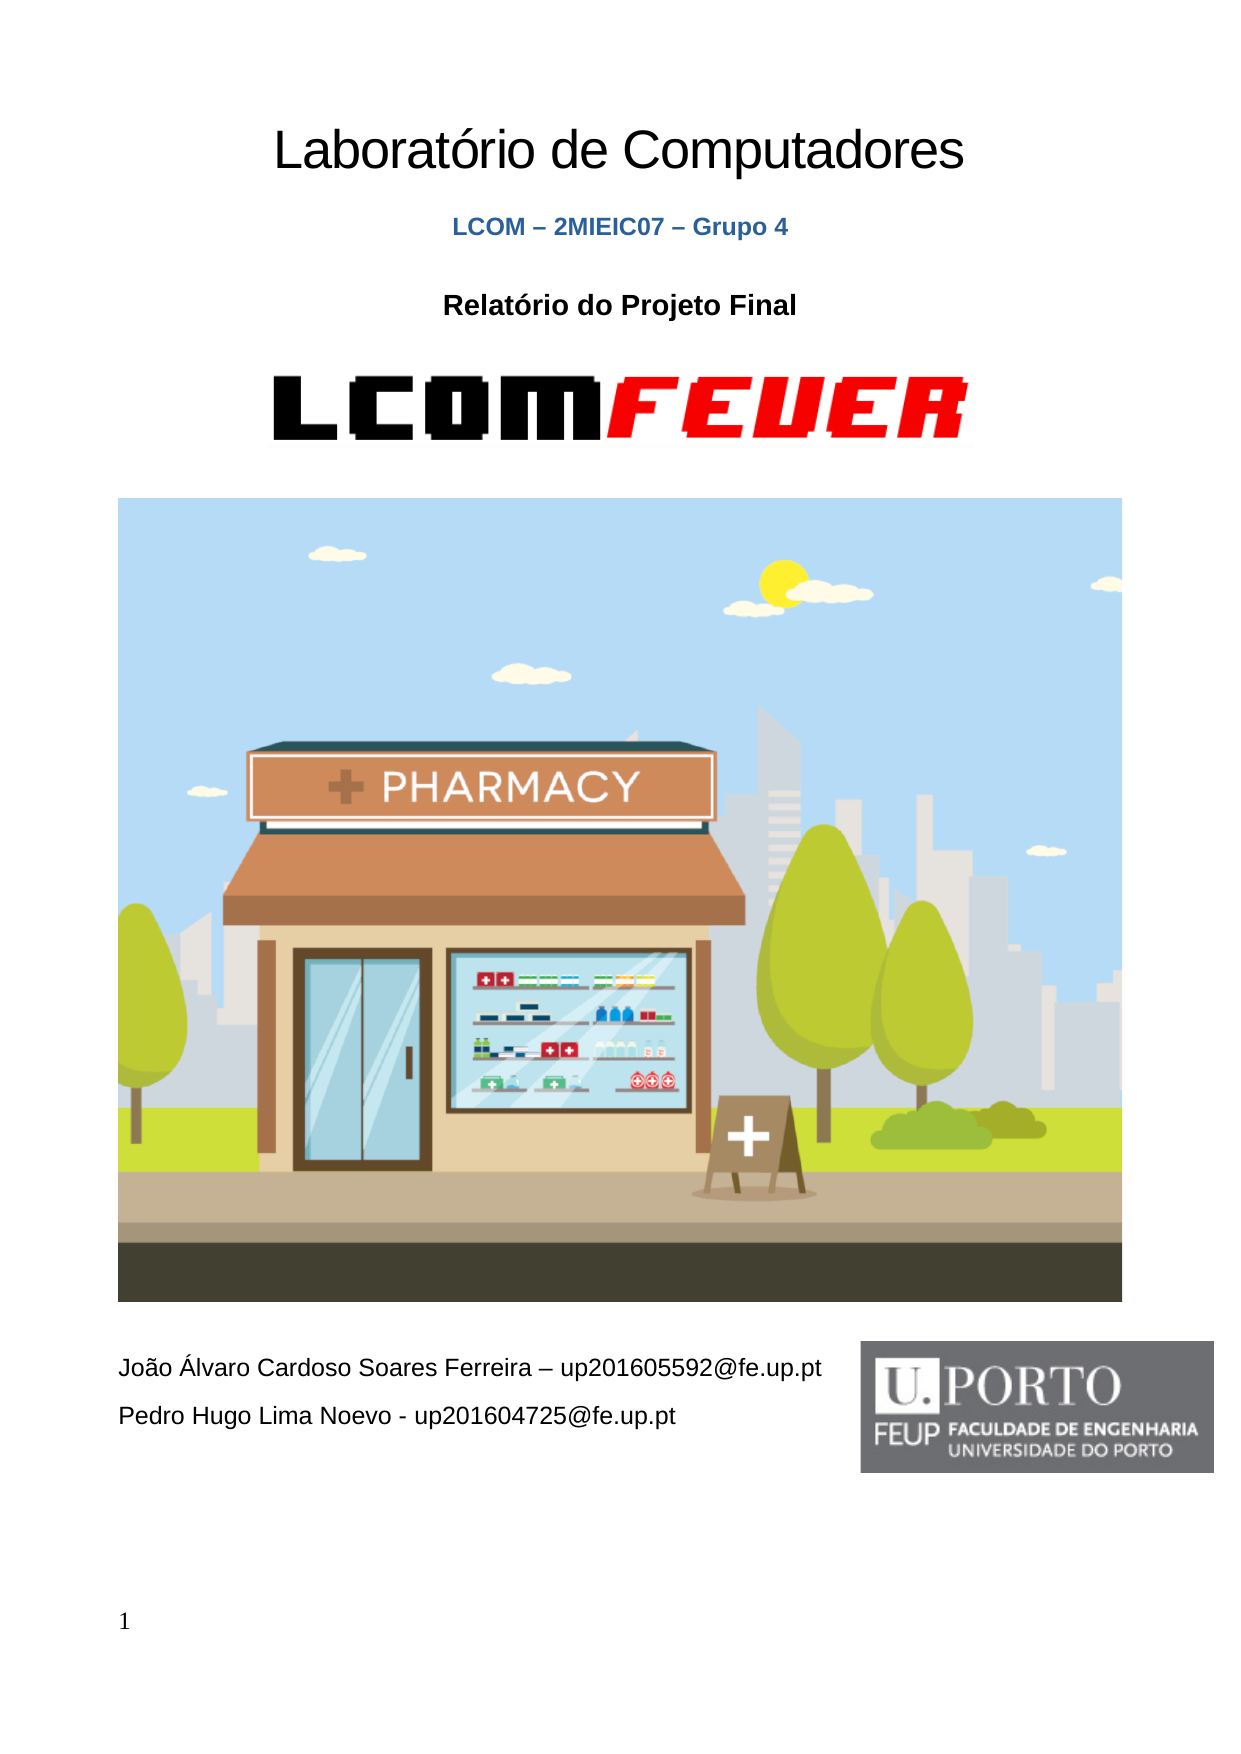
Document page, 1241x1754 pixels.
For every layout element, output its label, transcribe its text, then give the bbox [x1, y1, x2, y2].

picture [118, 498, 1123, 1302]
text LCOM – 2MIEIC07 – Grupo 4 [118, 212, 1122, 240]
text Relatório do Projeto Final [118, 288, 1122, 321]
picture [860, 1341, 1214, 1473]
picture [266, 369, 974, 448]
title Laboratório de Computadores [118, 118, 1122, 180]
text Pedro Hugo Lima Noevo - up201604725@fe.up.pt [118, 1401, 860, 1429]
text João Álvaro Cardoso Soares Ferreira – up201605592@fe.up.pt [118, 1353, 860, 1382]
